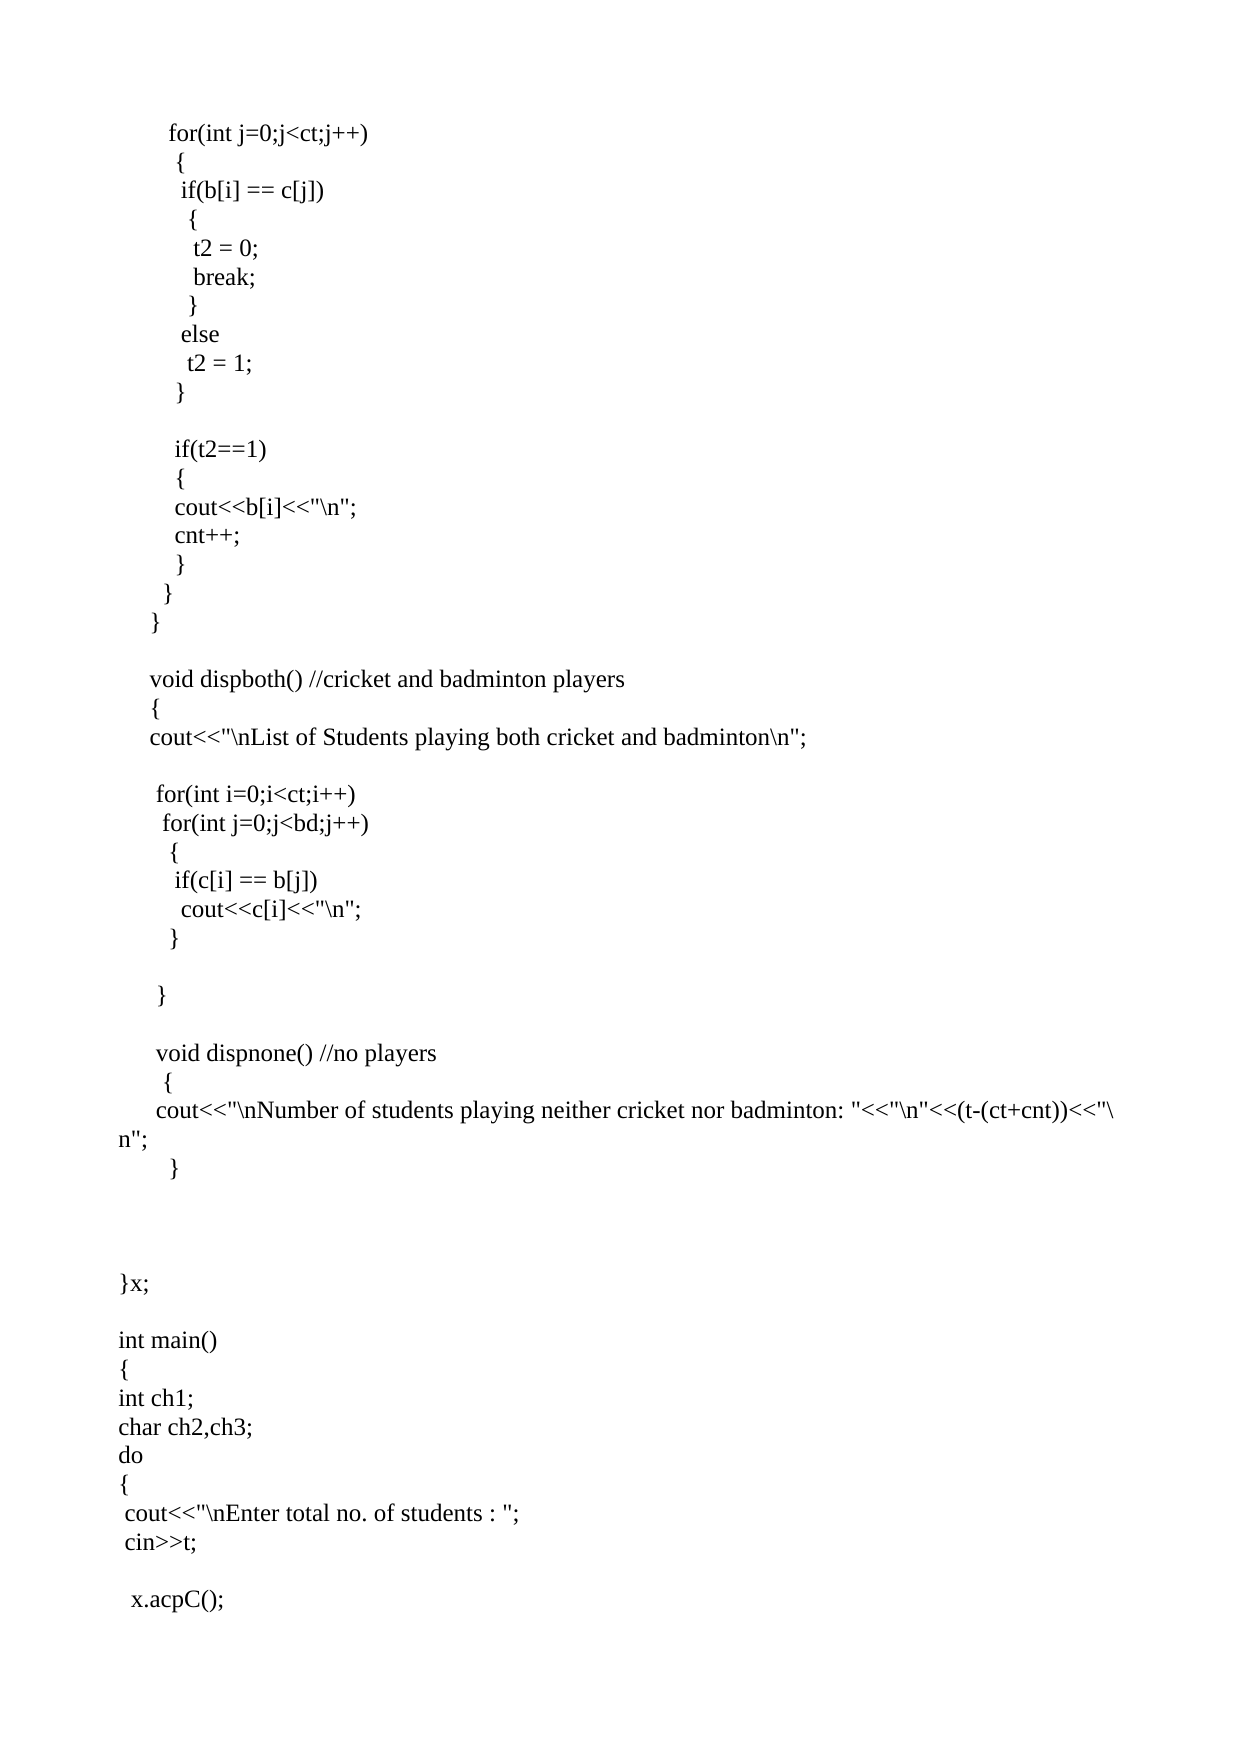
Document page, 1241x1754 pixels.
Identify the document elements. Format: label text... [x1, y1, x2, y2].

text void dispnone() //no players [118, 1038, 1122, 1067]
text } [118, 377, 1122, 406]
text cout<<"\nNumber of students playing neither cricket nor badminton: "<<"\n"<<(t-(ct+cnt))<<"\n"; [118, 1096, 1122, 1153]
text x.acpC(); [118, 1584, 1122, 1613]
text char ch2,ch3; [118, 1412, 1122, 1441]
text } [118, 578, 1122, 607]
text void dispboth() //cricket and badminton players [118, 664, 1122, 693]
text { [118, 463, 1122, 492]
text { [118, 837, 1122, 866]
text cnt++; [118, 521, 1122, 549]
text break; [118, 262, 1122, 291]
text if(c[i] == b[j]) [118, 866, 1122, 894]
text int ch1; [118, 1383, 1122, 1412]
text cout<<"\nList of Students playing both cricket and badminton\n"; [118, 722, 1122, 751]
text { [118, 1469, 1122, 1498]
text } [118, 981, 1122, 1009]
text { [118, 693, 1122, 722]
text { [118, 147, 1122, 176]
text } [118, 607, 1122, 636]
text { [118, 1067, 1122, 1096]
text do [118, 1441, 1122, 1469]
text for(int i=0;i<ct;i++) [118, 779, 1122, 808]
text cout<<"\nEnter total no. of students : "; [118, 1498, 1122, 1527]
text for(int j=0;j<ct;j++) [118, 118, 1122, 147]
text { [118, 204, 1122, 233]
text cout<<b[i]<<"\n"; [118, 492, 1122, 521]
text { [118, 1354, 1122, 1383]
text } [118, 549, 1122, 578]
text cin>>t; [118, 1527, 1122, 1556]
text if(b[i] == c[j]) [118, 176, 1122, 204]
text }x; [118, 1268, 1122, 1297]
text t2 = 1; [118, 348, 1122, 377]
text } [118, 923, 1122, 952]
text t2 = 0; [118, 233, 1122, 262]
text } [118, 1153, 1122, 1182]
text } [118, 291, 1122, 319]
text if(t2==1) [118, 434, 1122, 463]
text else [118, 319, 1122, 348]
text cout<<c[i]<<"\n"; [118, 894, 1122, 923]
text int main() [118, 1326, 1122, 1354]
text for(int j=0;j<bd;j++) [118, 808, 1122, 837]
